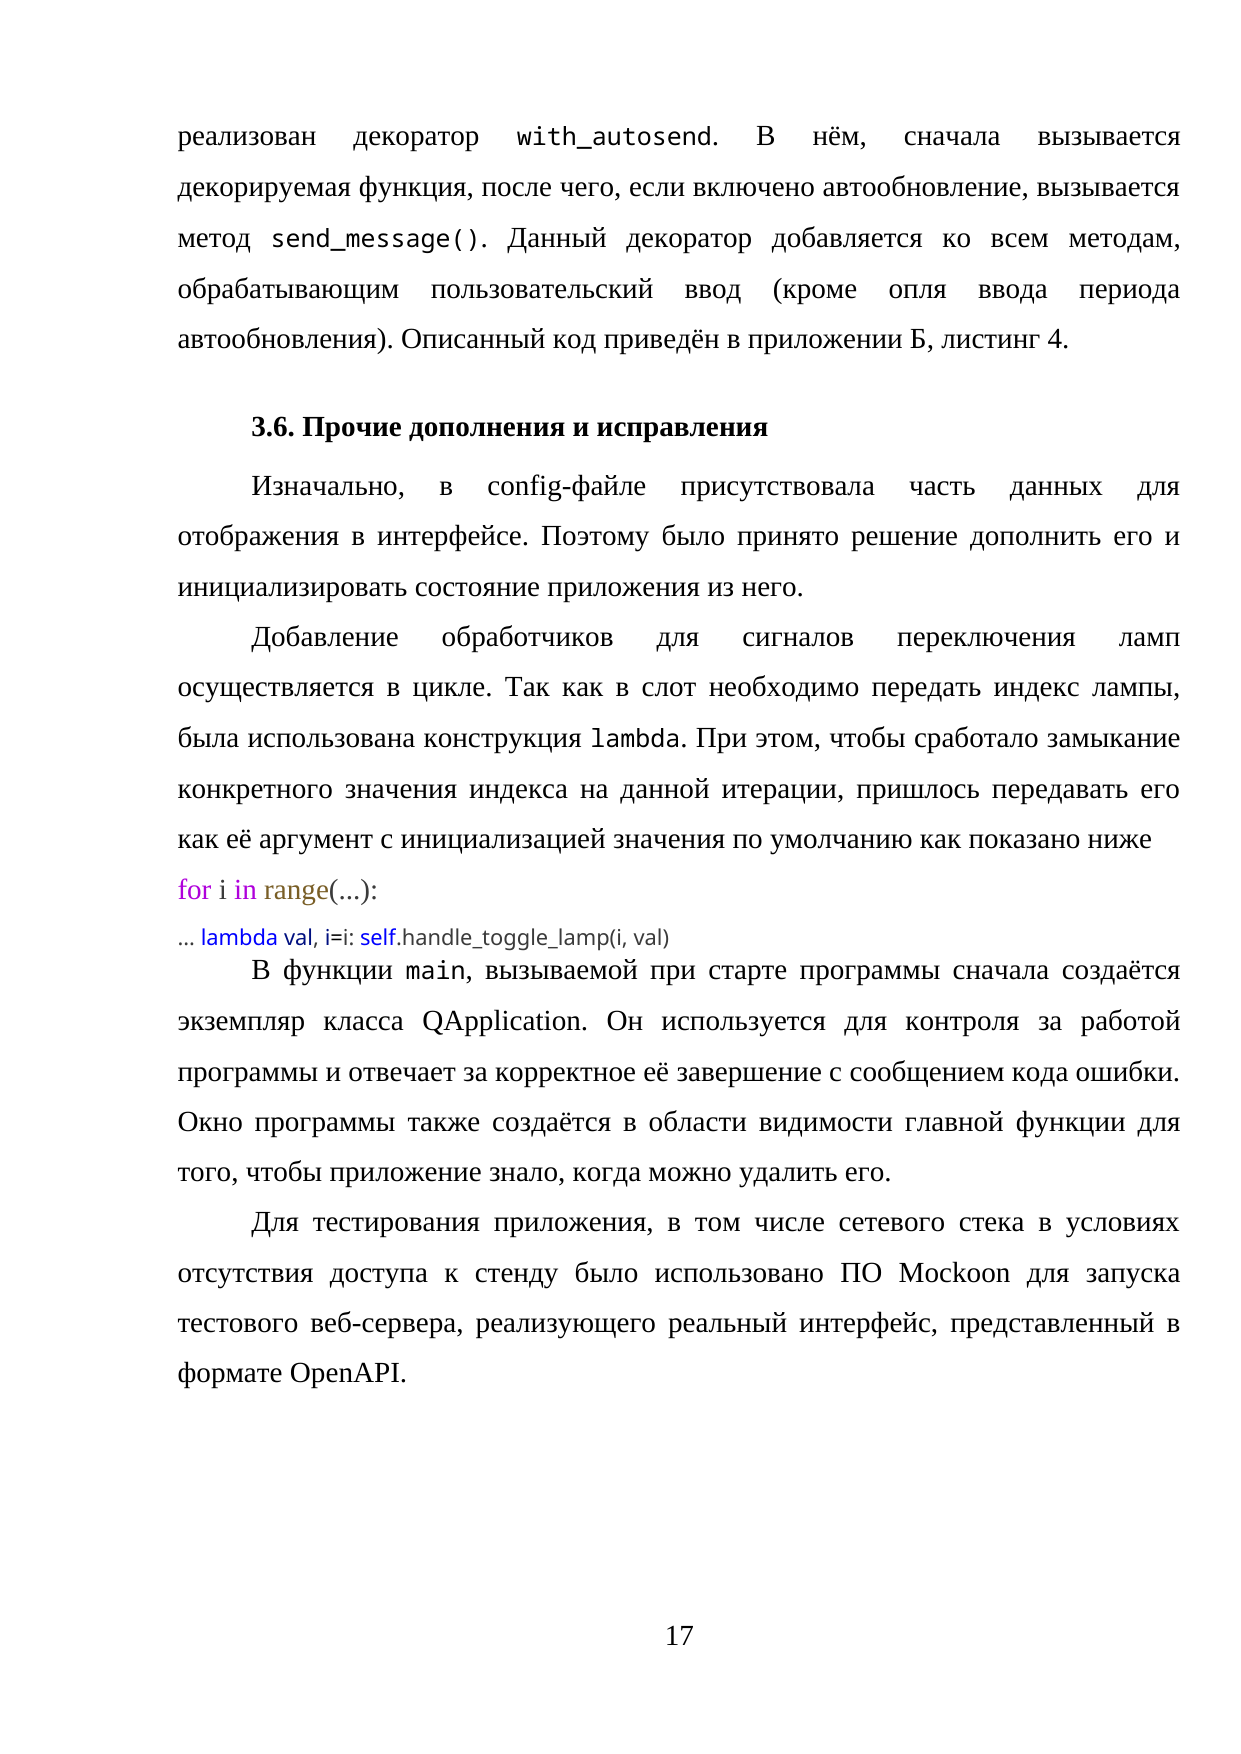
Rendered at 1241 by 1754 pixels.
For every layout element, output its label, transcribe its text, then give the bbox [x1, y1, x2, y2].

text for i in range(...): [177, 872, 1181, 905]
text Для тестирования приложения, в том числе сетевого стека в условиях отсутствия доступа к стенду было использовано ПО Mockoon для запуска тестового веб-сервера, реализующего реальный интерфейс, представленный в формате OpenAPI. [177, 1204, 1181, 1389]
text В функции main, вызываемой при старте программы сначала создаётся экземпляр класса QApplication. Он используется для контроля за работой программы и отвечает за корректное её завершение с сообщением кода ошибки. Окно программы также создаётся в области видимости главной функции для того, чтобы приложение знало, когда можно удалить его. [177, 952, 1181, 1188]
text реализован декоратор with_autosend. В нём, сначала вызывается декорируемая функция, после чего, если включено автообновление, вызывается метод send_message(). Данный декоратор добавляется ко всем методам, обрабатывающим пользовательский ввод (кроме опля ввода периода автообновления). Описанный код приведён в приложении Б, листинг 4. [177, 118, 1181, 355]
text Изначально, в config-файле присутствовала часть данных для отображения в интерфейсе. Поэтому было принято решение дополнить его и инициализировать состояние приложения из него. [177, 468, 1181, 602]
text ... lambda val, i=i: self.handle_toggle_lamp(i, val) [177, 922, 1181, 952]
text Добавление обработчиков для сигналов переключения ламп осуществляется в цикле. Так как в слот необходимо передать индекс лампы, была использована конструкция lambda. При этом, чтобы сработало замыкание конкретного значения индекса на данной итерации, пришлось передавать его как её аргумент с инициализацией значения по умолчанию как показано ниже [177, 619, 1181, 855]
subtitle 3.6. Прочие дополнения и исправления [177, 409, 1181, 443]
